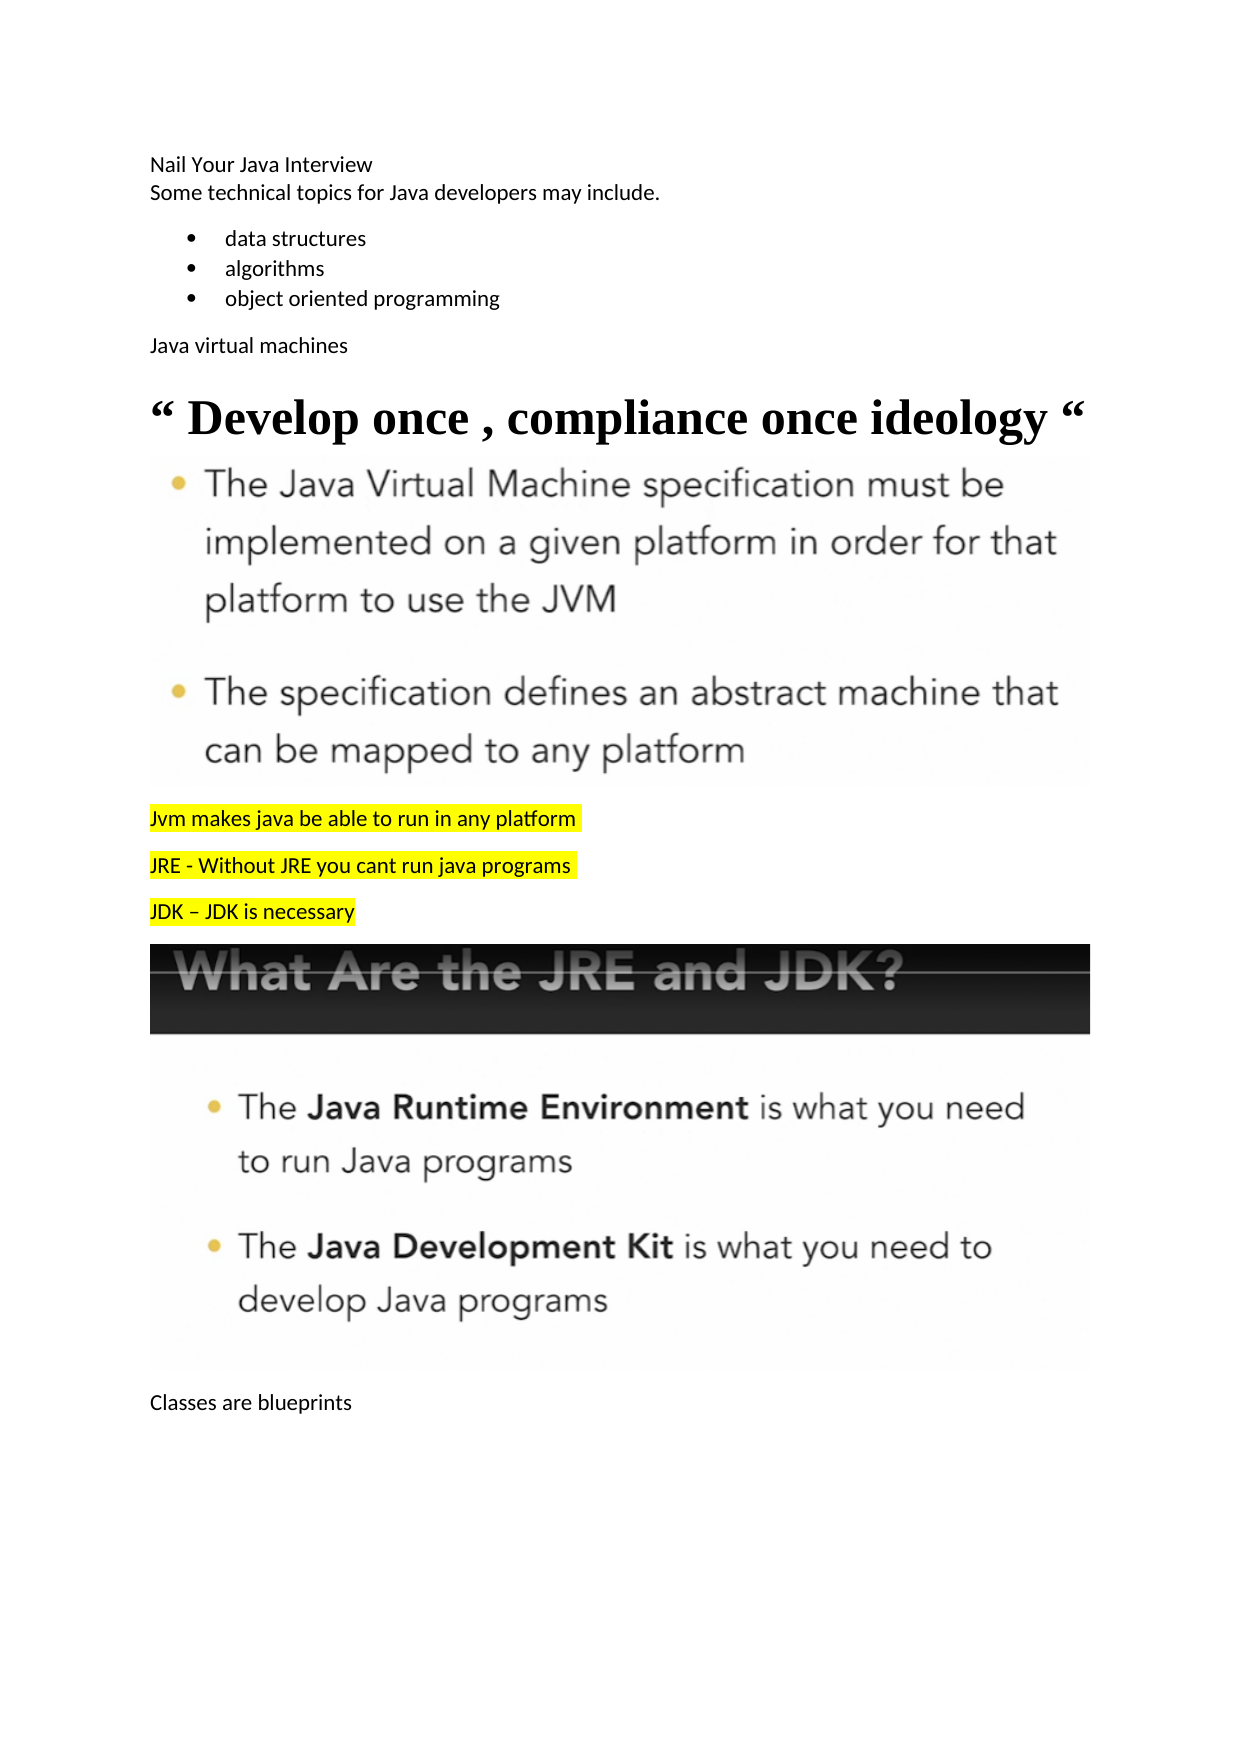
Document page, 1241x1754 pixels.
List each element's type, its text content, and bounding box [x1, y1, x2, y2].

list data structures [187, 224, 1090, 253]
subtitle “ Develop once , compliance once ideology “ [150, 388, 1090, 445]
list object oriented programming [187, 284, 1090, 312]
list algorithms [187, 254, 1090, 282]
text Classes are blueprints [150, 1388, 1090, 1416]
text Jvm makes java be able to run in any platform [150, 804, 1090, 832]
text JRE - Without JRE you cant run java programs [150, 851, 1090, 879]
text JDK – JDK is necessary [150, 897, 1090, 926]
text Java virtual machines [150, 331, 1090, 359]
text Nail Your Java Interview [150, 150, 1090, 178]
text Some technical topics for Java developers may include. [150, 178, 1090, 206]
